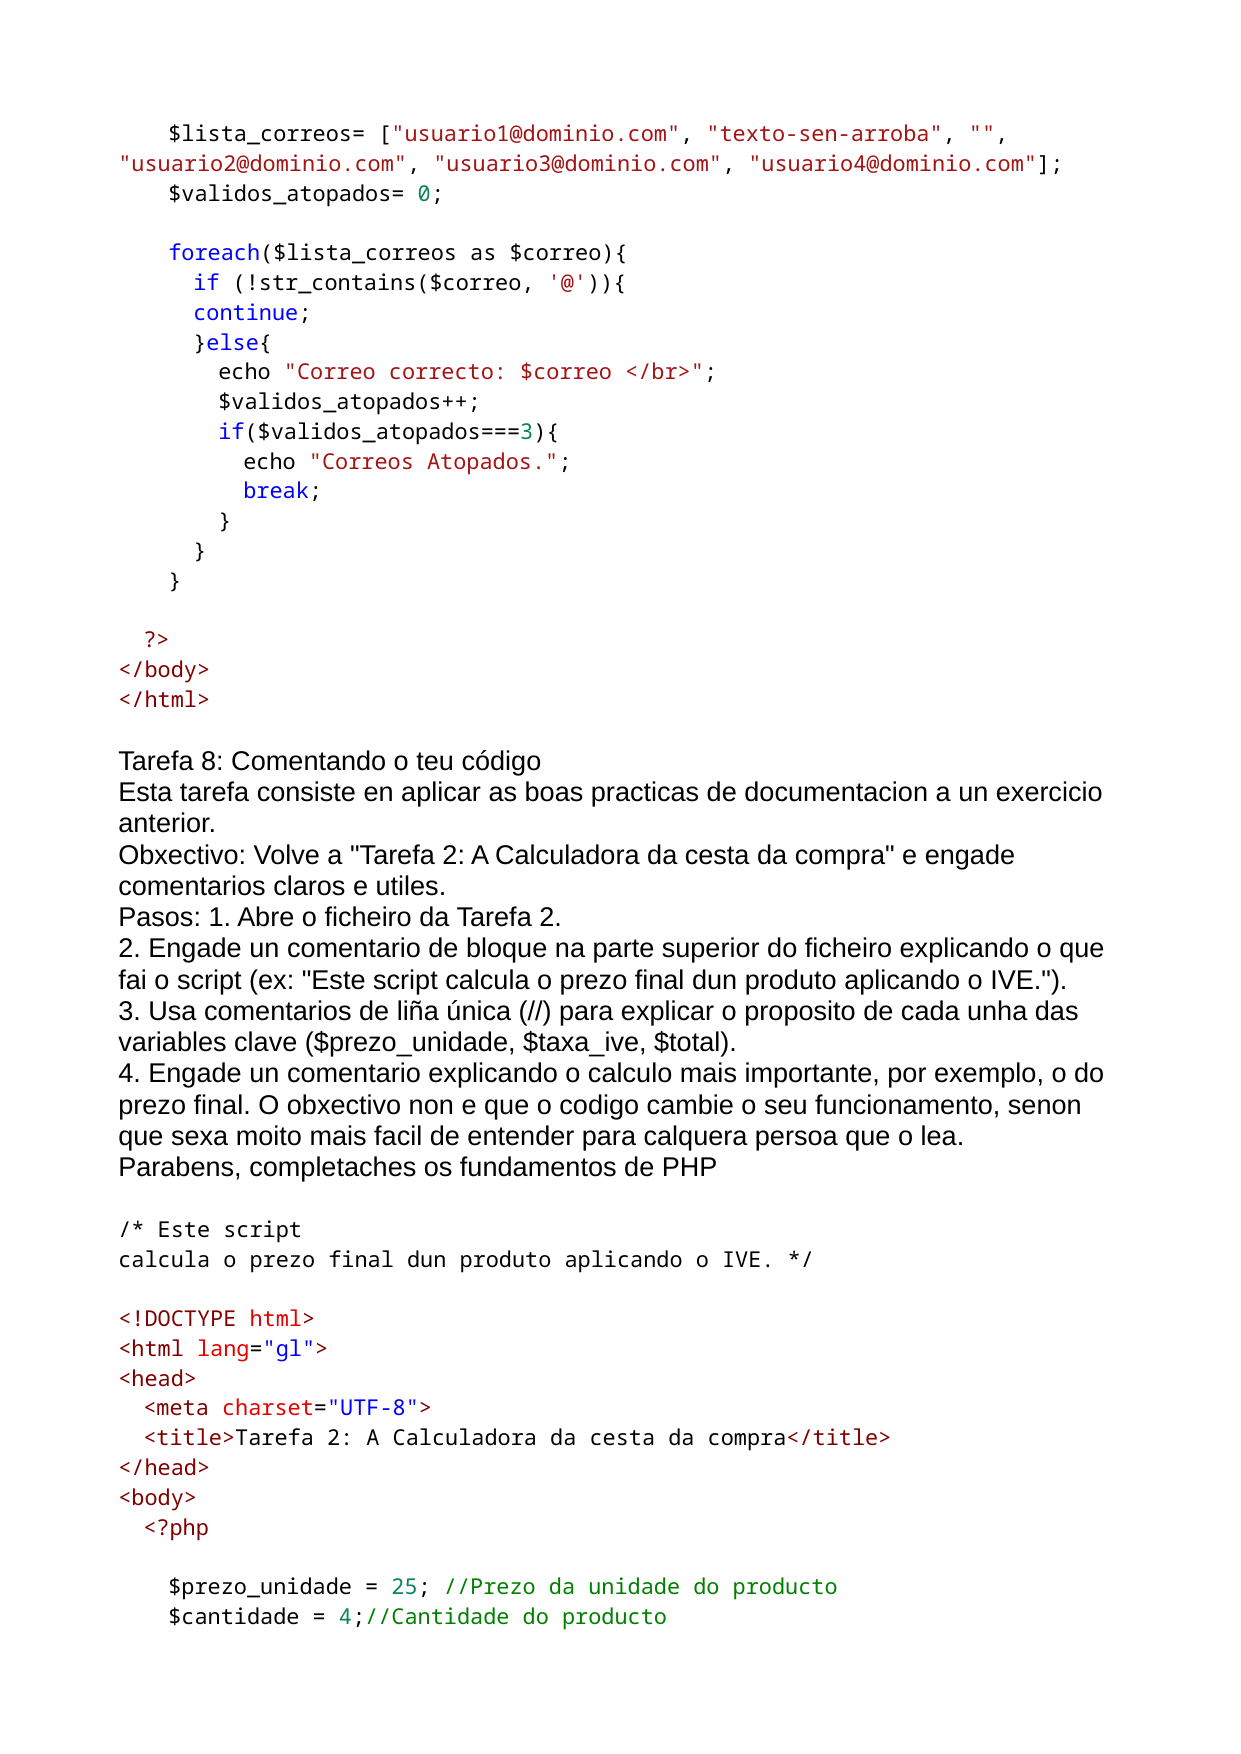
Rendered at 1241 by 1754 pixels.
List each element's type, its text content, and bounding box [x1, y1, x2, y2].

text calcula o prezo final dun produto aplicando o IVE. */ [118, 1243, 1122, 1273]
text if($validos_atopados===3){ [118, 416, 1122, 446]
text Tarefa 8: Comentando o teu código [118, 745, 1122, 776]
text Parabens, completaches os fundamentos de PHP [118, 1151, 1122, 1182]
text break; [118, 476, 1122, 505]
text if (!str_contains($correo, '@')){ [118, 267, 1122, 297]
text 3. Usa comentarios de liña única (//) para explicar o proposito de cada unha das variables clave ($prezo_unidade, $taxa_ive, $total). [118, 995, 1122, 1057]
text } [118, 535, 1122, 565]
text $cantidade = 4;//Cantidade do producto [118, 1601, 1122, 1631]
text <head> [118, 1363, 1122, 1392]
text <?php [118, 1512, 1122, 1541]
text </head> [118, 1452, 1122, 1482]
text </body> [118, 654, 1122, 684]
text 2. Engade un comentario de bloque na parte superior do ficheiro explicando o que fai o script (ex: "Este script calcula o prezo final dun produto aplicando o IVE."). [118, 932, 1122, 995]
text $prezo_unidade = 25; //Prezo da unidade do producto [118, 1571, 1122, 1601]
text $validos_atopados= 0; [118, 178, 1122, 207]
text Obxectivo: Volve a "Tarefa 2: A Calculadora da cesta da compra" e engade comentarios claros e utiles. [118, 839, 1122, 901]
text <body> [118, 1482, 1122, 1512]
text <html lang="gl"> [118, 1333, 1122, 1363]
text 4. Engade un comentario explicando o calculo mais importante, por exemplo, o do prezo final. O obxectivo non e que o codigo cambie o seu funcionamento, senon que sexa moito mais facil de entender para calquera persoa que o lea. [118, 1057, 1122, 1151]
text } [118, 565, 1122, 595]
text } [118, 505, 1122, 535]
text echo "Correos Atopados."; [118, 446, 1122, 476]
text Pasos: 1. Abre o ficheiro da Tarefa 2. [118, 901, 1122, 932]
text foreach($lista_correos as $correo){ [118, 237, 1122, 267]
text Esta tarefa consiste en aplicar as boas practicas de documentacion a un exercicio anterior. [118, 776, 1122, 839]
text <title>Tarefa 2: A Calculadora da cesta da compra</title> [118, 1422, 1122, 1452]
text /* Este script [118, 1214, 1122, 1243]
text </html> [118, 684, 1122, 714]
text <!DOCTYPE html> [118, 1303, 1122, 1333]
text $lista_correos= ["usuario1@dominio.com", "texto-sen-arroba", "", "usuario2@dominio.com", "usuario3@dominio.com", "usuario4@dominio.com"]; [118, 118, 1122, 178]
text <meta charset="UTF-8"> [118, 1392, 1122, 1422]
text ?> [118, 624, 1122, 654]
text }else{ [118, 327, 1122, 356]
text continue; [118, 297, 1122, 327]
text $validos_atopados++; [118, 386, 1122, 416]
text echo "Correo correcto: $correo </br>"; [118, 356, 1122, 386]
